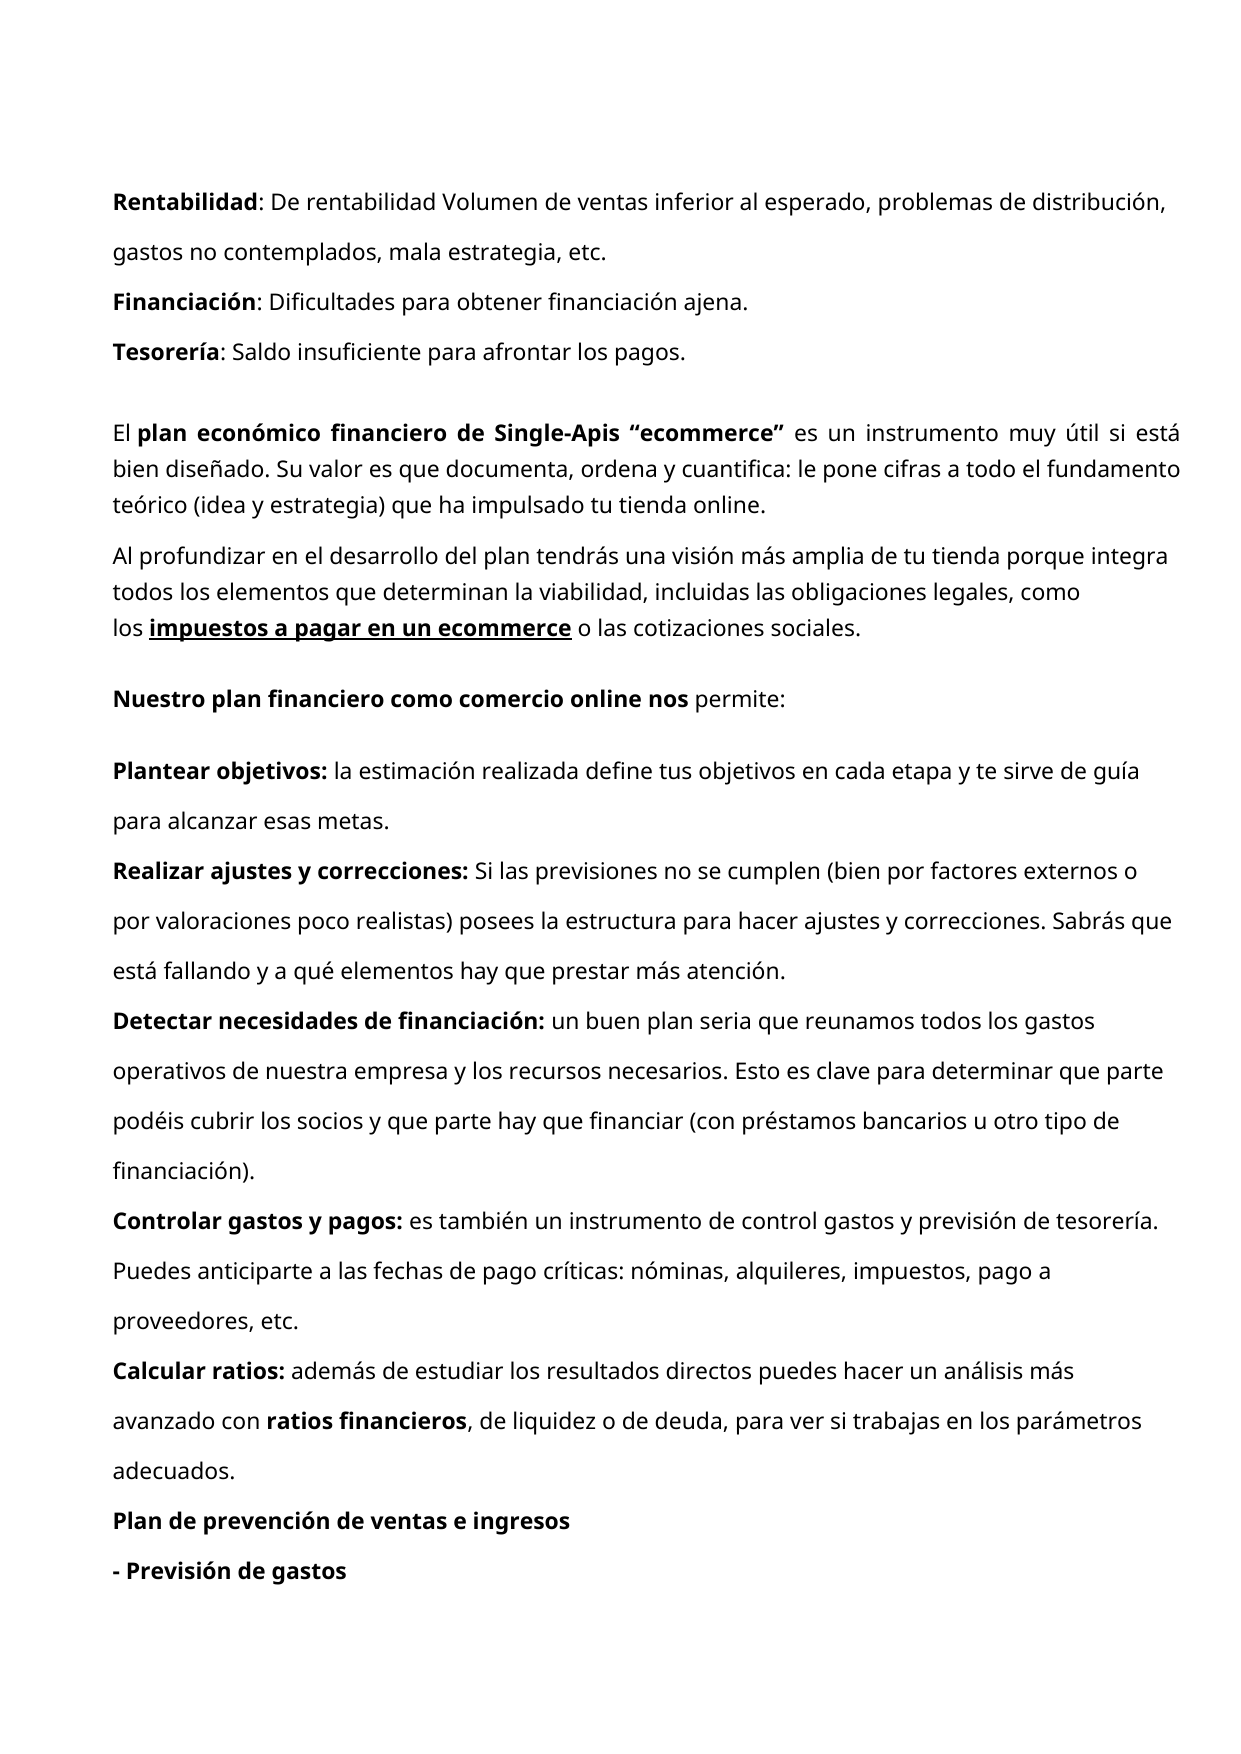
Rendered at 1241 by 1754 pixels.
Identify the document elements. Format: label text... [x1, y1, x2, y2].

text Nuestro plan financiero como comercio online nos permite: [112, 683, 1181, 714]
text Financiación: Dificultades para obtener financiación ajena. [112, 286, 1181, 317]
text Realizar ajustes y correcciones: Si las previsiones no se cumplen (bien por factores externos o por valoraciones poco realistas) posees la estructura para hacer ajustes y correcciones. Sabrás que está fallando y a qué elementos hay que prestar más atención. [112, 855, 1181, 986]
text Tesorería: Saldo insuficiente para afrontar los pagos. [112, 336, 1181, 367]
text Controlar gastos y pagos: es también un instrumento de control gastos y previsión de tesorería. Puedes anticiparte a las fechas de pago críticas: nóminas, alquileres, impuestos, pago a proveedores, etc. [112, 1205, 1181, 1336]
text Detectar necesidades de financiación: un buen plan seria que reunamos todos los gastos operativos de nuestra empresa y los recursos necesarios. Esto es clave para determinar que parte podéis cubrir los socios y que parte hay que financiar (con préstamos bancarios u otro tipo de financiación). [112, 1005, 1181, 1186]
text El plan económico financiero de Single-Apis “ecommerce” es un instrumento muy útil si está bien diseñado. Su valor es que documenta, ordena y cuantifica: le pone cifras a todo el fundamento teórico (idea y estrategia) que ha impulsado tu tienda online. [112, 417, 1181, 520]
text Plan de prevención de ventas e ingresos [112, 1505, 1181, 1536]
text Rentabilidad: De rentabilidad Volumen de ventas inferior al esperado, problemas de distribución, gastos no contemplados, mala estrategia, etc. [112, 186, 1181, 267]
text Calcular ratios: además de estudiar los resultados directos puedes hacer un análisis más avanzado con ratios financieros, de liquidez o de deuda, para ver si trabajas en los parámetros adecuados. [112, 1355, 1181, 1486]
text Plantear objetivos: la estimación realizada define tus objetivos en cada etapa y te sirve de guía para alcanzar esas metas. [112, 755, 1181, 836]
text Al profundizar en el desarrollo del plan tendrás una visión más amplia de tu tienda porque integra todos los elementos que determinan la viabilidad, incluidas las obligaciones legales, como los impuestos a pagar en un ecommerce o las cotizaciones sociales. [112, 539, 1181, 643]
text - Previsión de gastos [112, 1555, 1181, 1586]
